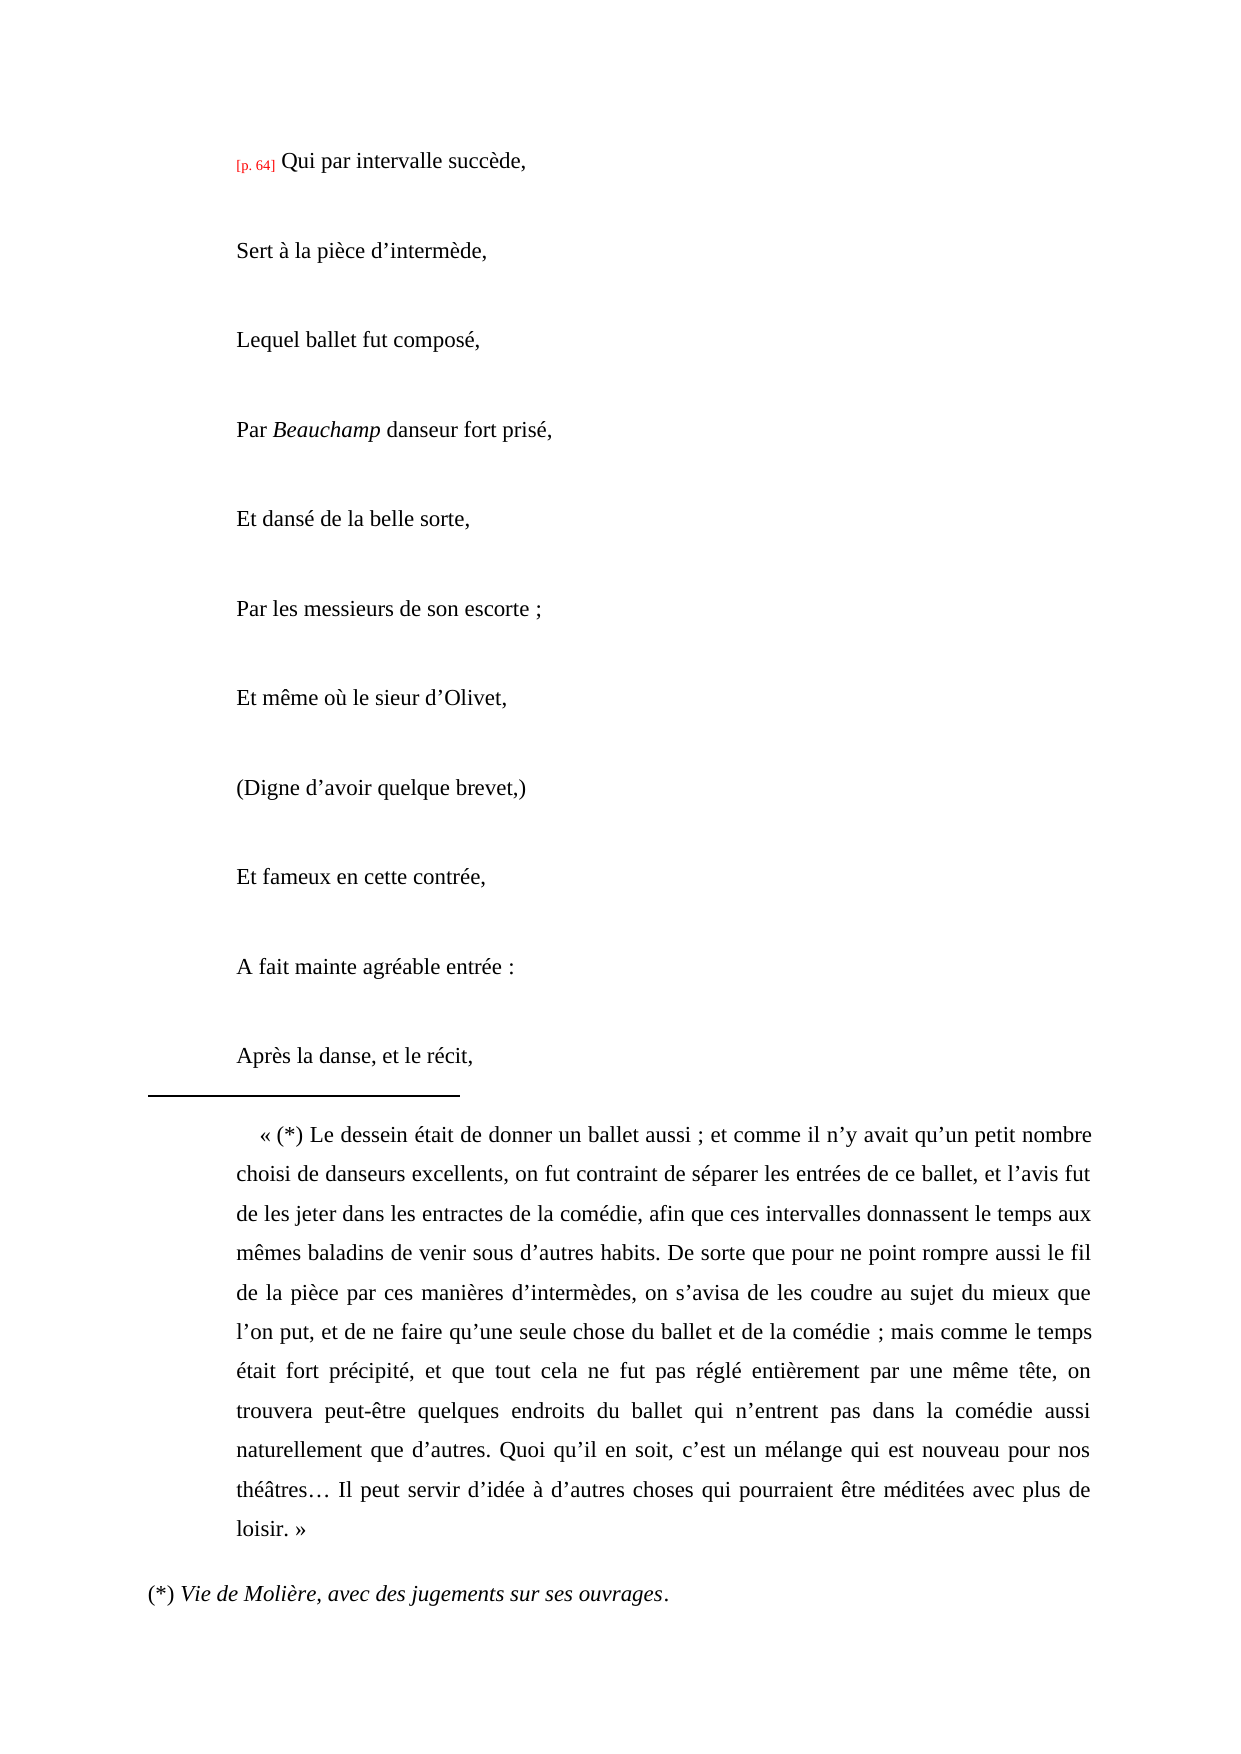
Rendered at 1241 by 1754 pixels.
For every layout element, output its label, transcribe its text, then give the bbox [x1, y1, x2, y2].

text (Digne d’avoir quelque brevet,) [236, 774, 1093, 800]
text Lequel ballet fut composé, [236, 327, 1093, 353]
text A fait mainte agréable entrée : [236, 953, 1093, 979]
text Par les messieurs de son escorte ; [236, 595, 1093, 621]
text « (*) Le dessein était de donner un ballet aussi ; et comme il n’y avait qu’un petit nombre choisi de danseurs excellents, on fut contraint de séparer les entrées de ce ballet, et l’avis fut de les jeter dans les entractes de la comédie, afin que ces intervalles donnassent le temps aux mêmes baladins de venir sous d’autres habits. De sorte que pour ne point rompre aussi le fil de la pièce par ces manières d’intermèdes, on s’avisa de les coudre au sujet du mieux que l’on put, et de ne faire qu’une seule chose du ballet et de la comédie ; mais comme le temps était fort précipité, et que tout cela ne fut pas réglé entièrement par une même tête, on trouvera peut-être quelques endroits du ballet qui n’entrent pas dans la comédie aussi naturellement que d’autres. Quoi qu’il en soit, c’est un mélange qui est nouveau pour nos théâtres… Il peut servir d’idée à d’autres choses qui pourraient être méditées avec plus de loisir. » [236, 1121, 1093, 1542]
text Sert à la pièce d’intermède, [236, 237, 1093, 263]
text Et même où le sieur d’Olivet, [236, 684, 1093, 711]
text Par Beauchamp danseur fort prisé, [236, 416, 1093, 442]
text Et fameux en cette contrée, [236, 863, 1093, 890]
text Après la danse, et le récit, [236, 1042, 1093, 1069]
text Et dansé de la belle sorte, [236, 506, 1093, 532]
text (*) Vie de Molière, avec des jugements sur ses ouvrages. [148, 1580, 1093, 1606]
text [p. 64] Qui par intervalle succède, [236, 148, 1093, 174]
